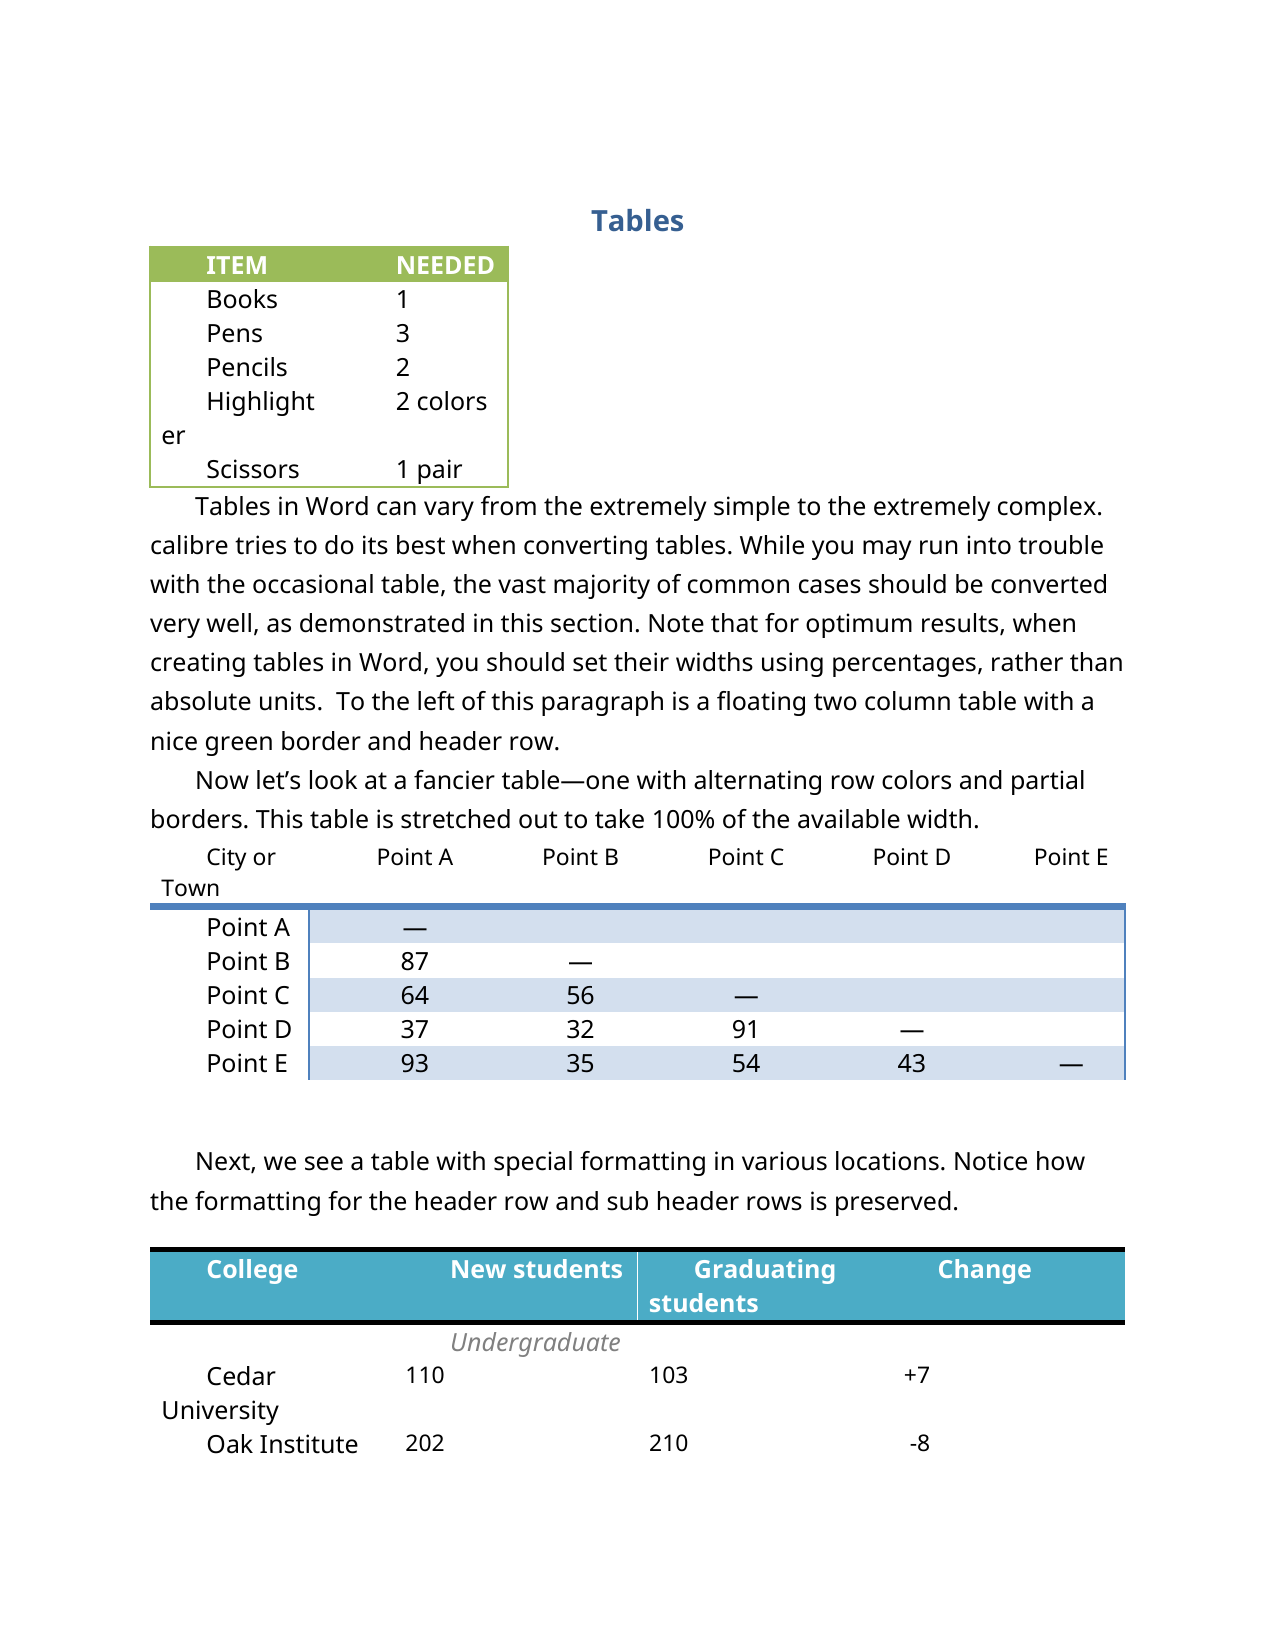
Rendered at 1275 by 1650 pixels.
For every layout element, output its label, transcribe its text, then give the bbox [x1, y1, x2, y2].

table_cell Pencils [151, 350, 339, 384]
table_header Point E [972, 841, 1125, 903]
table_cell Point E [150, 1046, 308, 1080]
table_cell 2 [339, 350, 507, 384]
table_header Point B [475, 841, 641, 903]
table_cell 64 [310, 978, 475, 1012]
table_cell [972, 944, 1124, 978]
table_header New students [394, 1252, 637, 1320]
text Now let’s look at a fancier table—one with alternating row colors and partial borders. This table is stretched out to take 100% of the available width. [150, 762, 1125, 836]
table_cell [972, 978, 1124, 1012]
table_cell 3 [339, 316, 507, 350]
subtitle Tables [150, 200, 1125, 240]
table_cell 210 [638, 1427, 881, 1479]
table_cell 91 [641, 1012, 806, 1046]
table_header ITEM [151, 248, 339, 282]
table_cell 43 [806, 1046, 972, 1080]
table_cell [641, 944, 806, 978]
table_header College [150, 1252, 394, 1320]
table_cell 54 [641, 1046, 806, 1080]
table_cell Highlighter [151, 384, 339, 452]
table_cell Point B [150, 944, 308, 978]
table_cell 202 [394, 1427, 637, 1479]
table_header Point A [309, 841, 475, 903]
table_header City or Town [150, 841, 309, 903]
table_cell [972, 910, 1124, 943]
table_cell — [641, 978, 806, 1012]
table_header NEEDED [339, 248, 507, 282]
table_cell 1 pair [339, 452, 507, 486]
table_cell 56 [475, 978, 641, 1012]
table_header Change [881, 1252, 1125, 1320]
table_cell 93 [310, 1046, 475, 1080]
table_cell 32 [475, 1012, 641, 1046]
table_cell Point A [150, 910, 308, 943]
table_cell Point C [150, 978, 308, 1012]
table_cell — [310, 910, 475, 943]
table_cell 1 [339, 282, 507, 316]
table_cell [641, 910, 806, 943]
table_cell [881, 1325, 1125, 1359]
text Tables in Word can vary from the extremely simple to the extremely complex. calibre tries to do its best when converting tables. While you may run into trouble with the occasional table, the vast majority of common cases should be converted very well, as demonstrated in this section. Note that for optimum results, when creating tables in Word, you should set their widths using percentages, rather than absolute units. To the left of this paragraph is a floating two column table with a nice green border and header row. [150, 488, 1125, 757]
table_cell Books [151, 282, 339, 316]
table_cell Cedar University [150, 1359, 394, 1427]
table_cell — [475, 944, 641, 978]
table_cell [806, 978, 972, 1012]
table_cell [806, 944, 972, 978]
table_header Graduating students [638, 1252, 881, 1320]
table_cell Point D [150, 1012, 308, 1046]
table_cell 103 [638, 1359, 881, 1427]
table_cell [150, 1325, 394, 1359]
table_header Point C [641, 841, 806, 903]
table_cell Pens [151, 316, 339, 350]
table_cell 35 [475, 1046, 641, 1080]
table_cell Undergraduate [394, 1325, 637, 1359]
table_cell Oak Institute [150, 1427, 394, 1479]
table_cell [638, 1325, 881, 1359]
table_cell [475, 910, 641, 943]
table_header Point D [806, 841, 972, 903]
table_cell — [972, 1046, 1124, 1080]
table_cell [806, 910, 972, 943]
table_cell 110 [394, 1359, 637, 1427]
table_cell 37 [310, 1012, 475, 1046]
text Next, we see a table with special formatting in various locations. Notice how the formatting for the header row and sub header rows is preserved. [150, 1144, 1125, 1217]
table_cell — [806, 1012, 972, 1046]
table_cell Scissors [151, 452, 339, 486]
table_cell [972, 1012, 1124, 1046]
table_cell +7 [881, 1359, 1125, 1427]
table_cell 87 [310, 944, 475, 978]
table_cell -8 [881, 1427, 1125, 1479]
table_cell 2 colors [339, 384, 507, 452]
